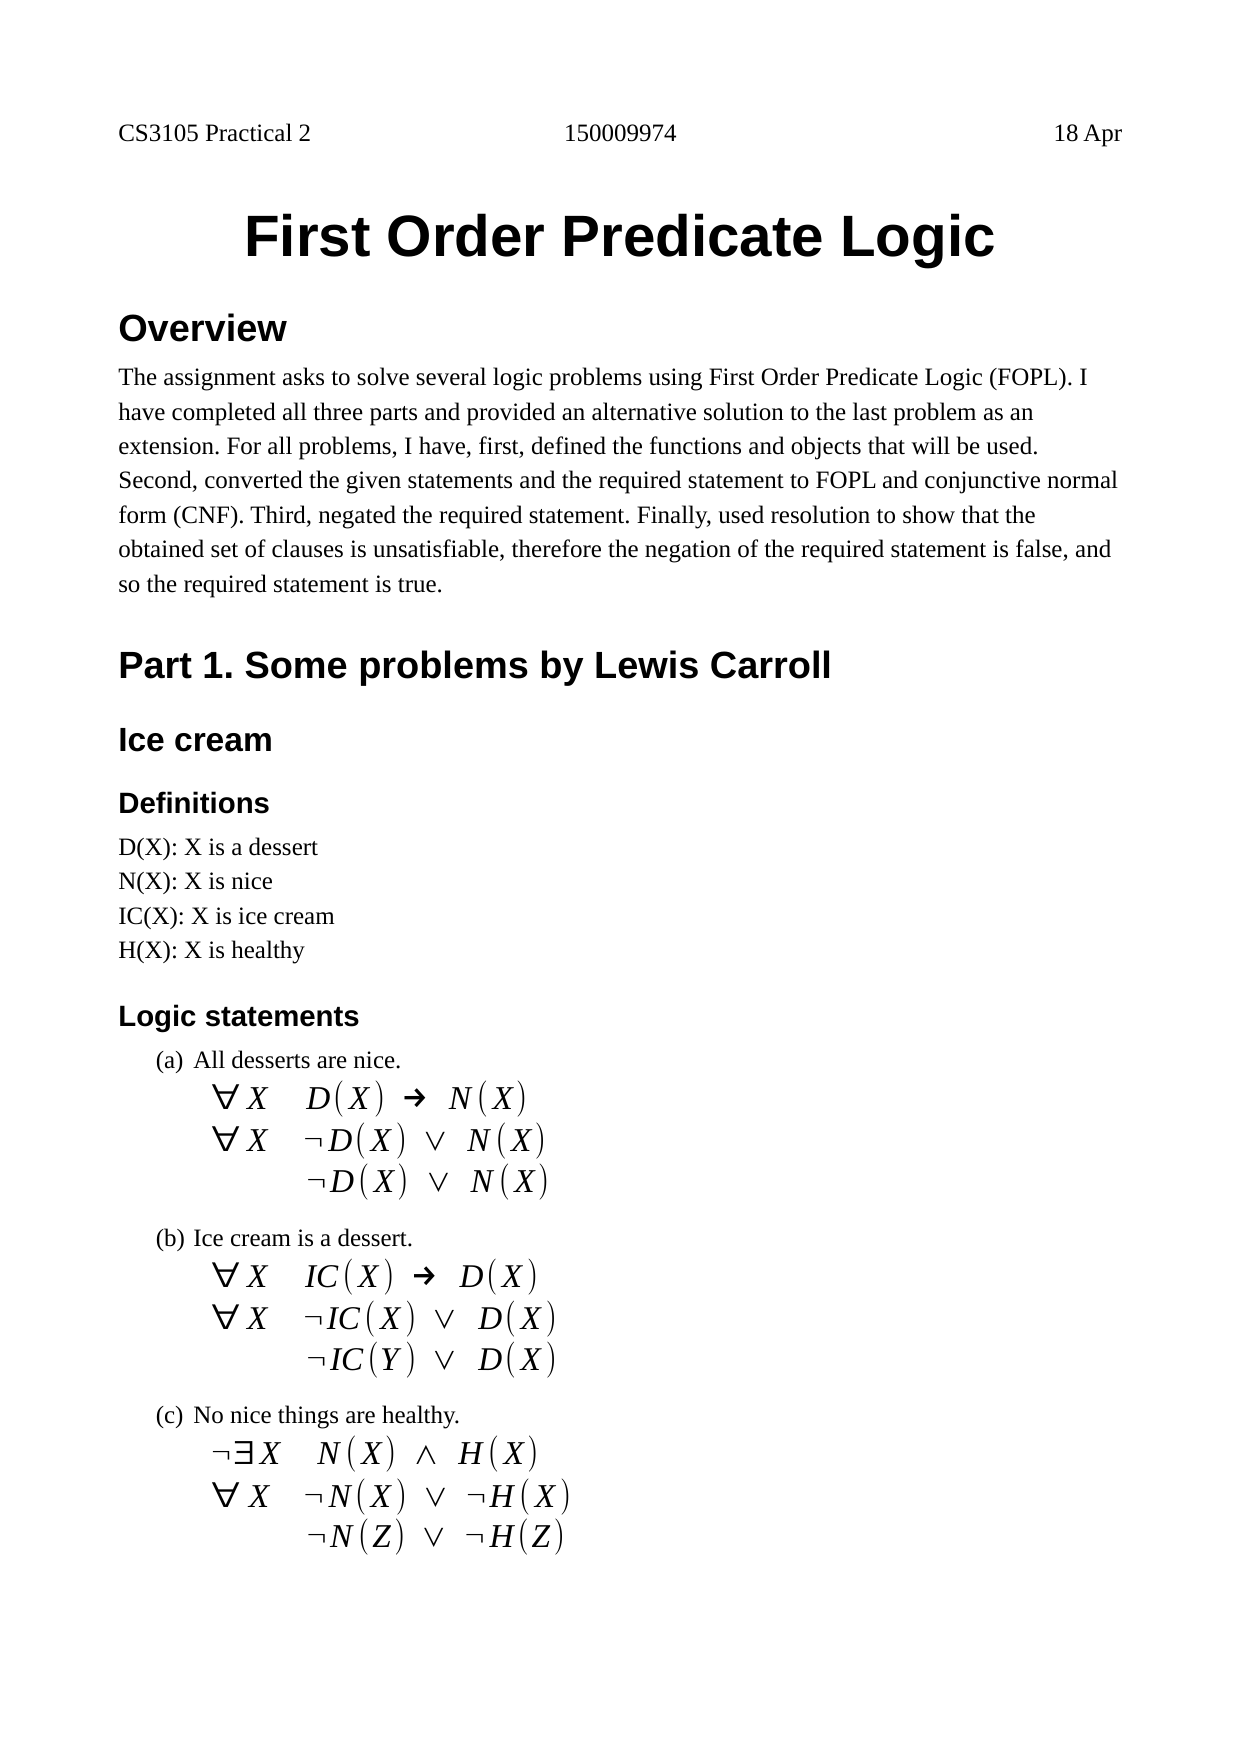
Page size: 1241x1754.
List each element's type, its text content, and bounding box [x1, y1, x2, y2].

subtitle Part 1. Some problems by Lewis Carroll [118, 643, 1122, 687]
text The assignment asks to solve several logic problems using First Order Predicate Logic (FOPL). I have completed all three parts and provided an alternative solution to the last problem as an extension. For all problems, I have, first, defined the functions and objects that will be used. Second, converted the given statements and the required statement to FOPL and conjunctive normal form (CNF). Third, negated the required statement. Finally, used resolution to show that the obtained set of clauses is unsatisfiable, therefore the negation of the required statement is false, and so the required statement is true. [118, 362, 1122, 598]
subtitle Definitions [118, 786, 1122, 819]
list Ice cream is a dessert. [156, 1223, 1122, 1380]
subtitle Ice cream [118, 720, 1122, 759]
text D(X): X is a dessert N(X): X is nice IC(X): X is ice cream H(X): X is healthy [118, 832, 1122, 964]
title First Order Predicate Logic [118, 201, 1122, 268]
subtitle Logic statements [118, 999, 1122, 1033]
list No nice things are healthy. [156, 1401, 1122, 1558]
list All desserts are nice. [156, 1045, 1122, 1203]
subtitle Overview [118, 306, 1122, 349]
